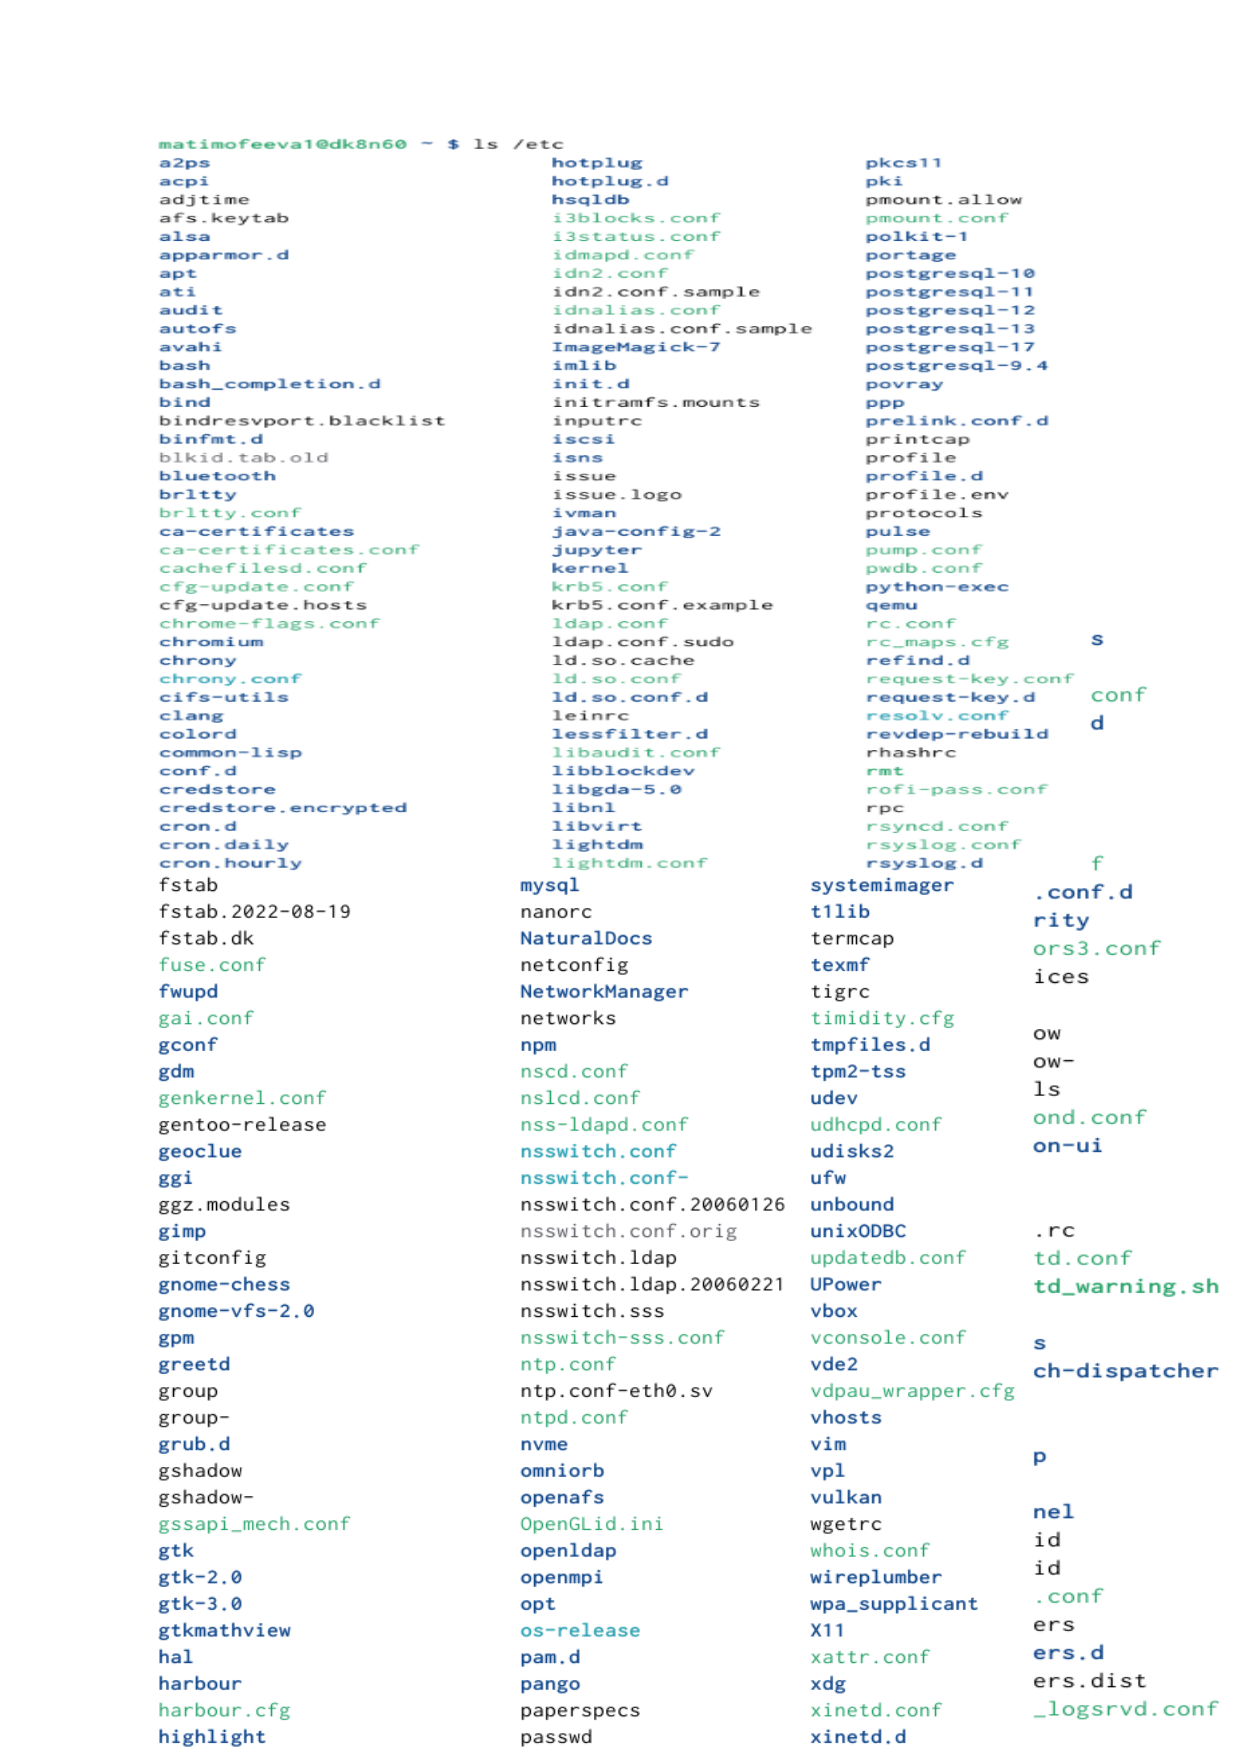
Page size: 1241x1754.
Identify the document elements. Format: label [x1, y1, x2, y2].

picture [151, 134, 1241, 1754]
